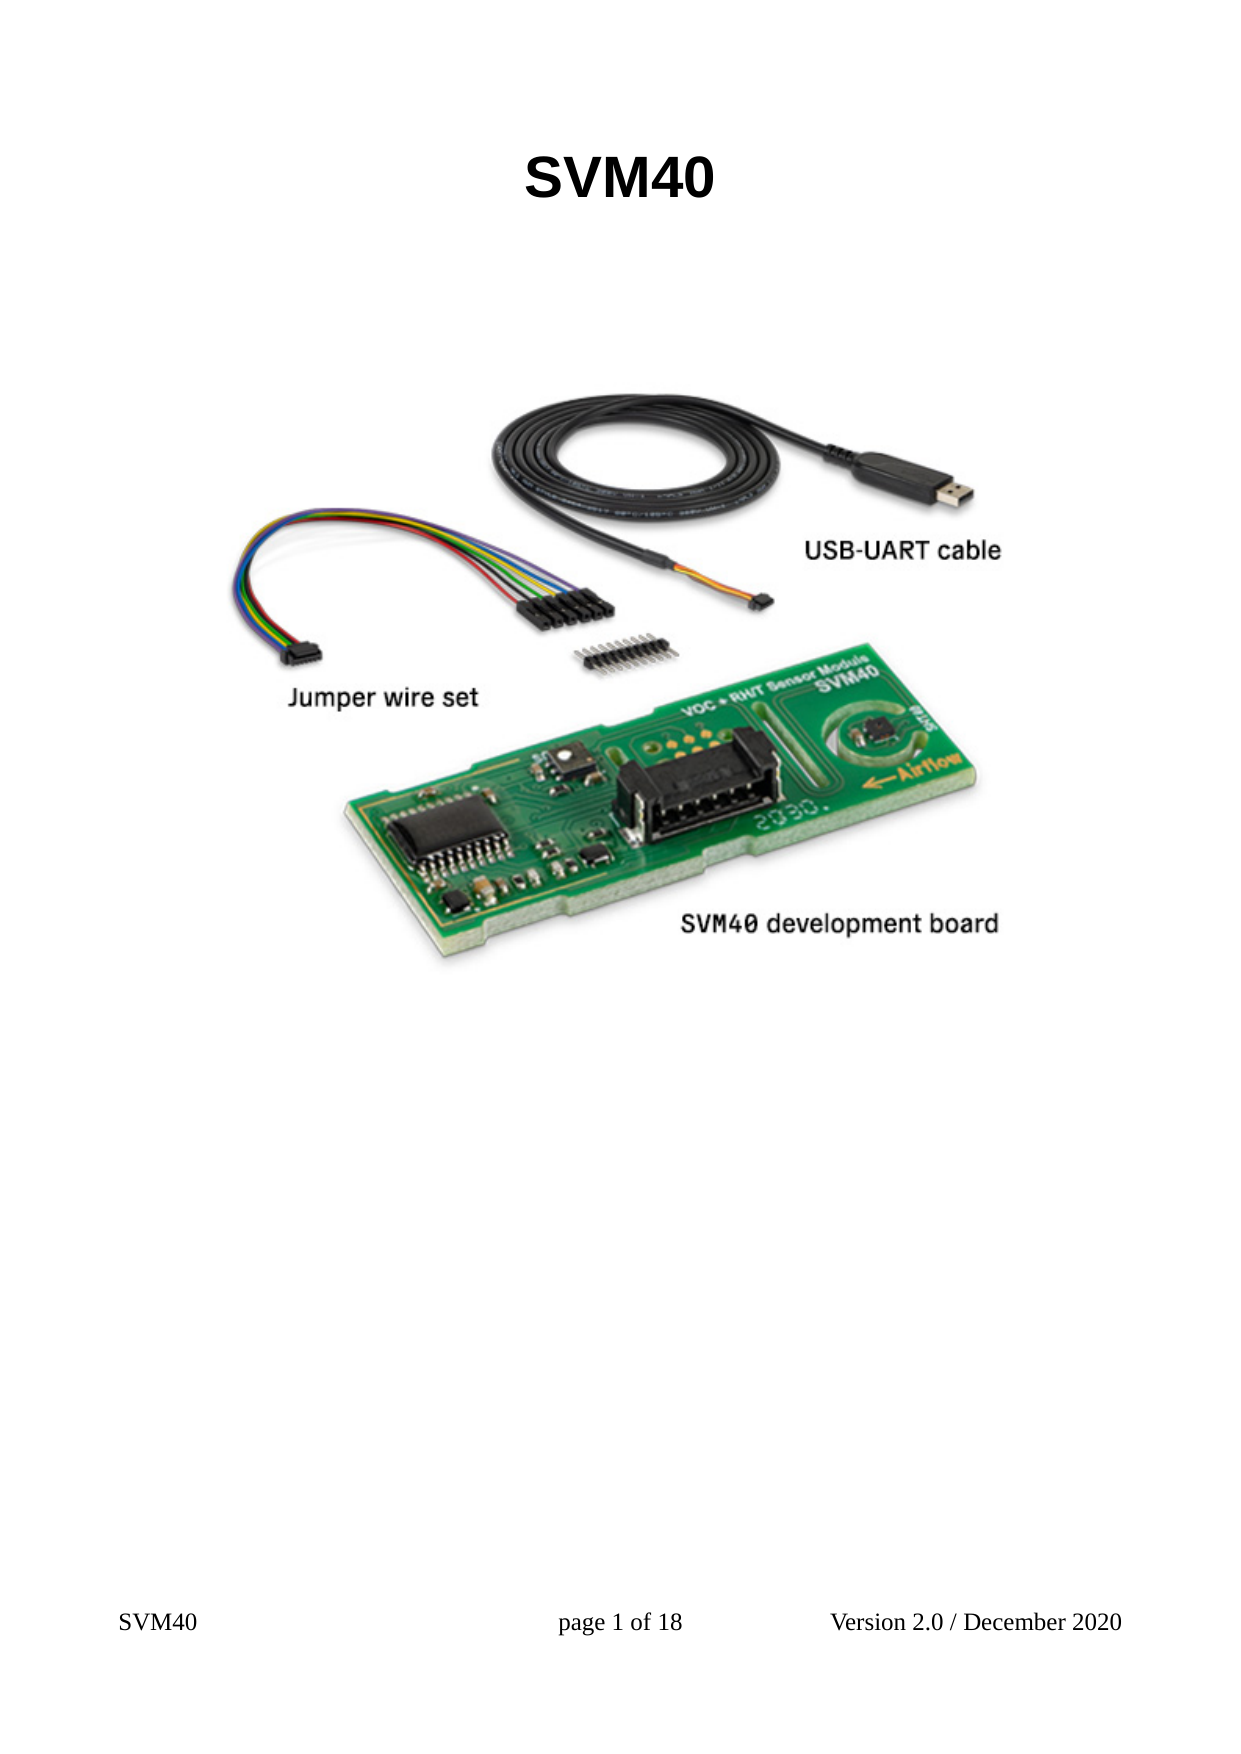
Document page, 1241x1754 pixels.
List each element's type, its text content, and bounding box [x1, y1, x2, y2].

picture [160, 308, 1080, 1042]
title SVM40 [118, 143, 1122, 210]
